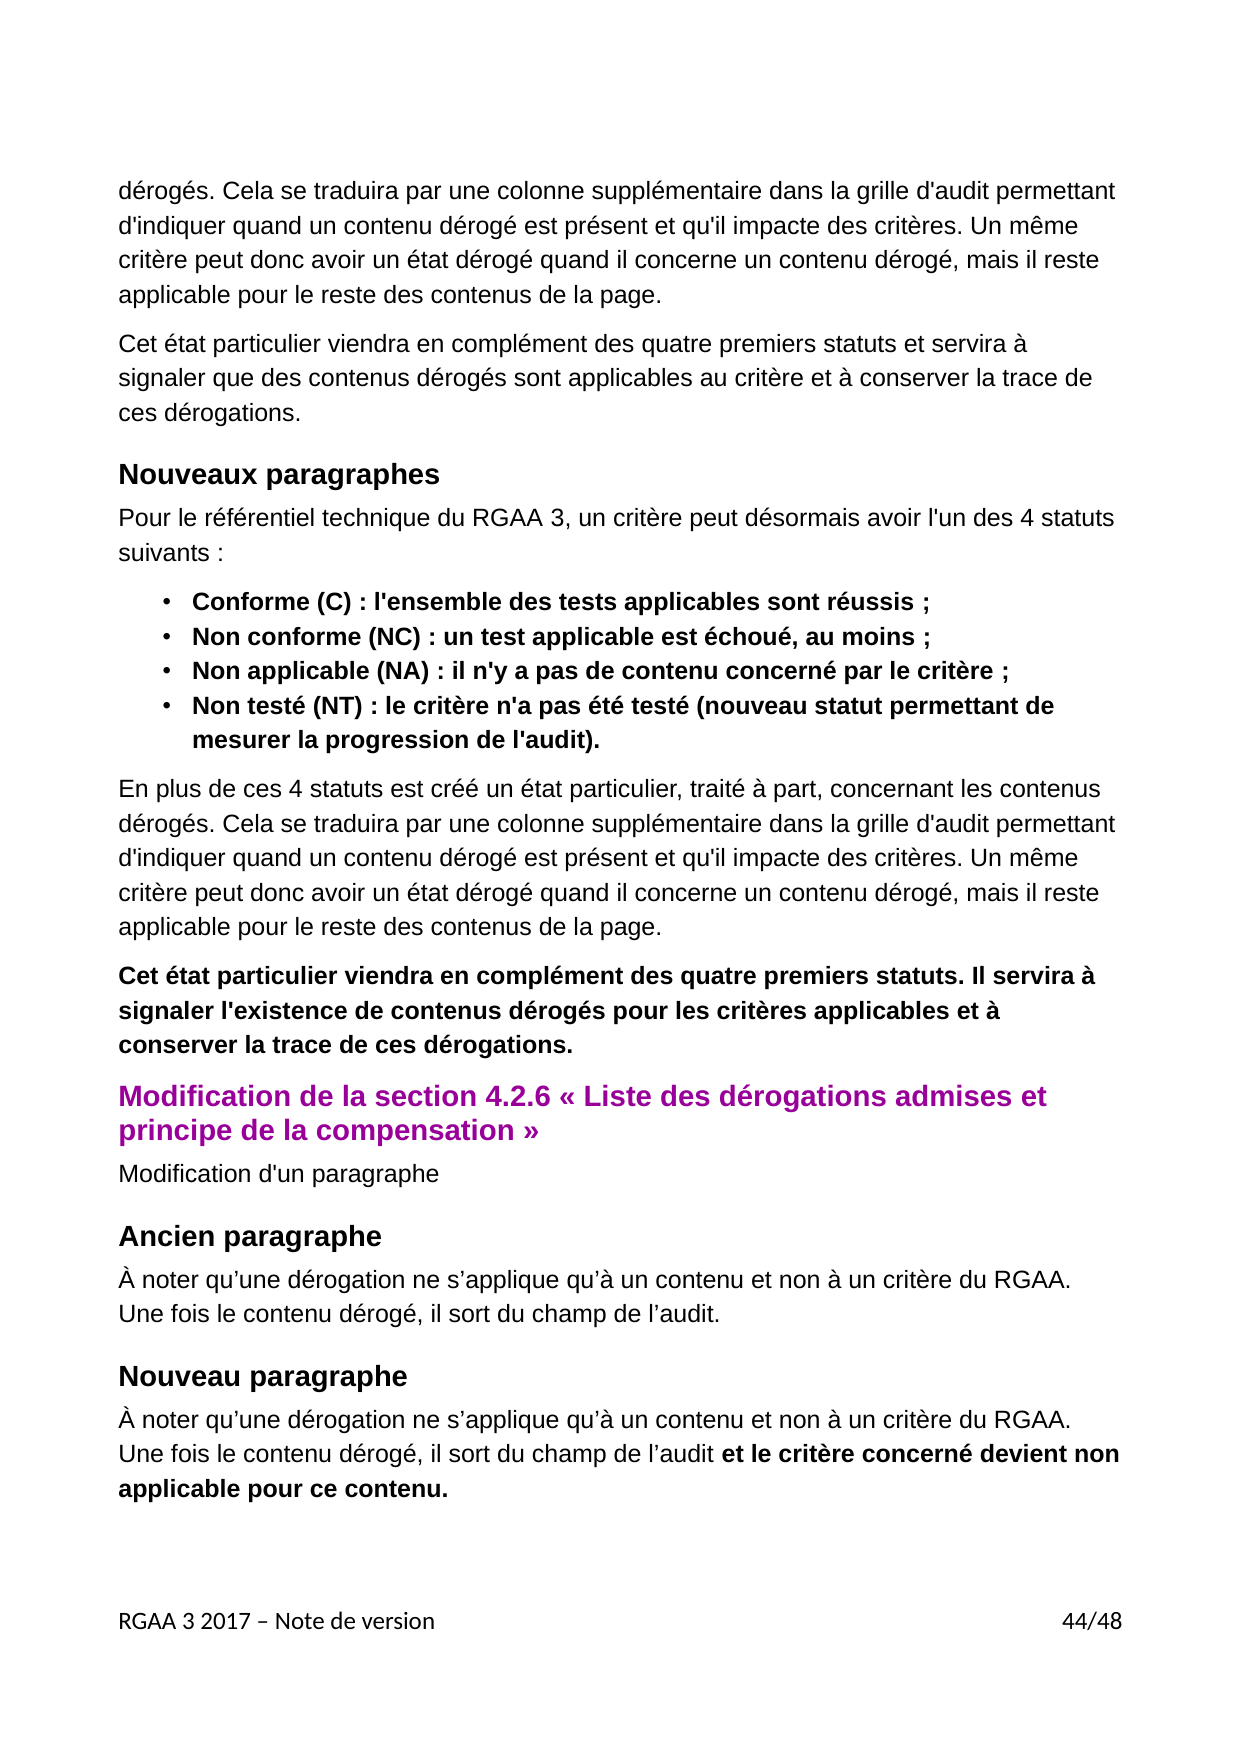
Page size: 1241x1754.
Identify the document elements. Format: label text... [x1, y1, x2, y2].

list Non conforme (NC) : un test applicable est échoué, au moins ; [162, 621, 1122, 650]
text En plus de ces 4 statuts est créé un état particulier, traité à part, concernant les contenus dérogés. Cela se traduira par une colonne supplémentaire dans la grille d'audit permettant d'indiquer quand un contenu dérogé est présent et qu'il impacte des critères. Un même critère peut donc avoir un état dérogé quand il concerne un contenu dérogé, mais il reste applicable pour le reste des contenus de la page. [118, 774, 1122, 941]
list Non applicable (NA) : il n'y a pas de contenu concerné par le critère ; [162, 656, 1122, 685]
subtitle Modification de la section 4.2.6 « Liste des dérogations admises et principe de la compensation » [118, 1079, 1122, 1147]
text Cet état particulier viendra en complément des quatre premiers statuts et servira à signaler que des contenus dérogés sont applicables au critère et à conserver la trace de ces dérogations. [118, 329, 1122, 427]
text À noter qu’une dérogation ne s’applique qu’à un contenu et non à un critère du RGAA. Une fois le contenu dérogé, il sort du champ de l’audit et le critère concerné devient non applicable pour ce contenu. [118, 1405, 1122, 1502]
text dérogés. Cela se traduira par une colonne supplémentaire dans la grille d'audit permettant d'indiquer quand un contenu dérogé est présent et qu'il impacte des critères. Un même critère peut donc avoir un état dérogé quand il concerne un contenu dérogé, mais il reste applicable pour le reste des contenus de la page. [118, 176, 1122, 308]
subtitle Ancien paragraphe [118, 1219, 1122, 1252]
text Pour le référentiel technique du RGAA 3, un critère peut désormais avoir l'un des 4 statuts suivants : [118, 503, 1122, 567]
text Cet état particulier viendra en complément des quatre premiers statuts. Il servira à signaler l'existence de contenus dérogés pour les critères applicables et à conserver la trace de ces dérogations. [118, 961, 1122, 1059]
subtitle Nouveaux paragraphes [118, 457, 1122, 491]
list Conforme (C) : l'ensemble des tests applicables sont réussis ; [162, 587, 1122, 616]
list Non testé (NT) : le critère n'a pas été testé (nouveau statut permettant de mesurer la progression de l'audit). [162, 691, 1122, 754]
subtitle Nouveau paragraphe [118, 1359, 1122, 1392]
text Modification d'un paragraphe [118, 1159, 1122, 1188]
text À noter qu’une dérogation ne s’applique qu’à un contenu et non à un critère du RGAA. Une fois le contenu dérogé, il sort du champ de l’audit. [118, 1265, 1122, 1328]
